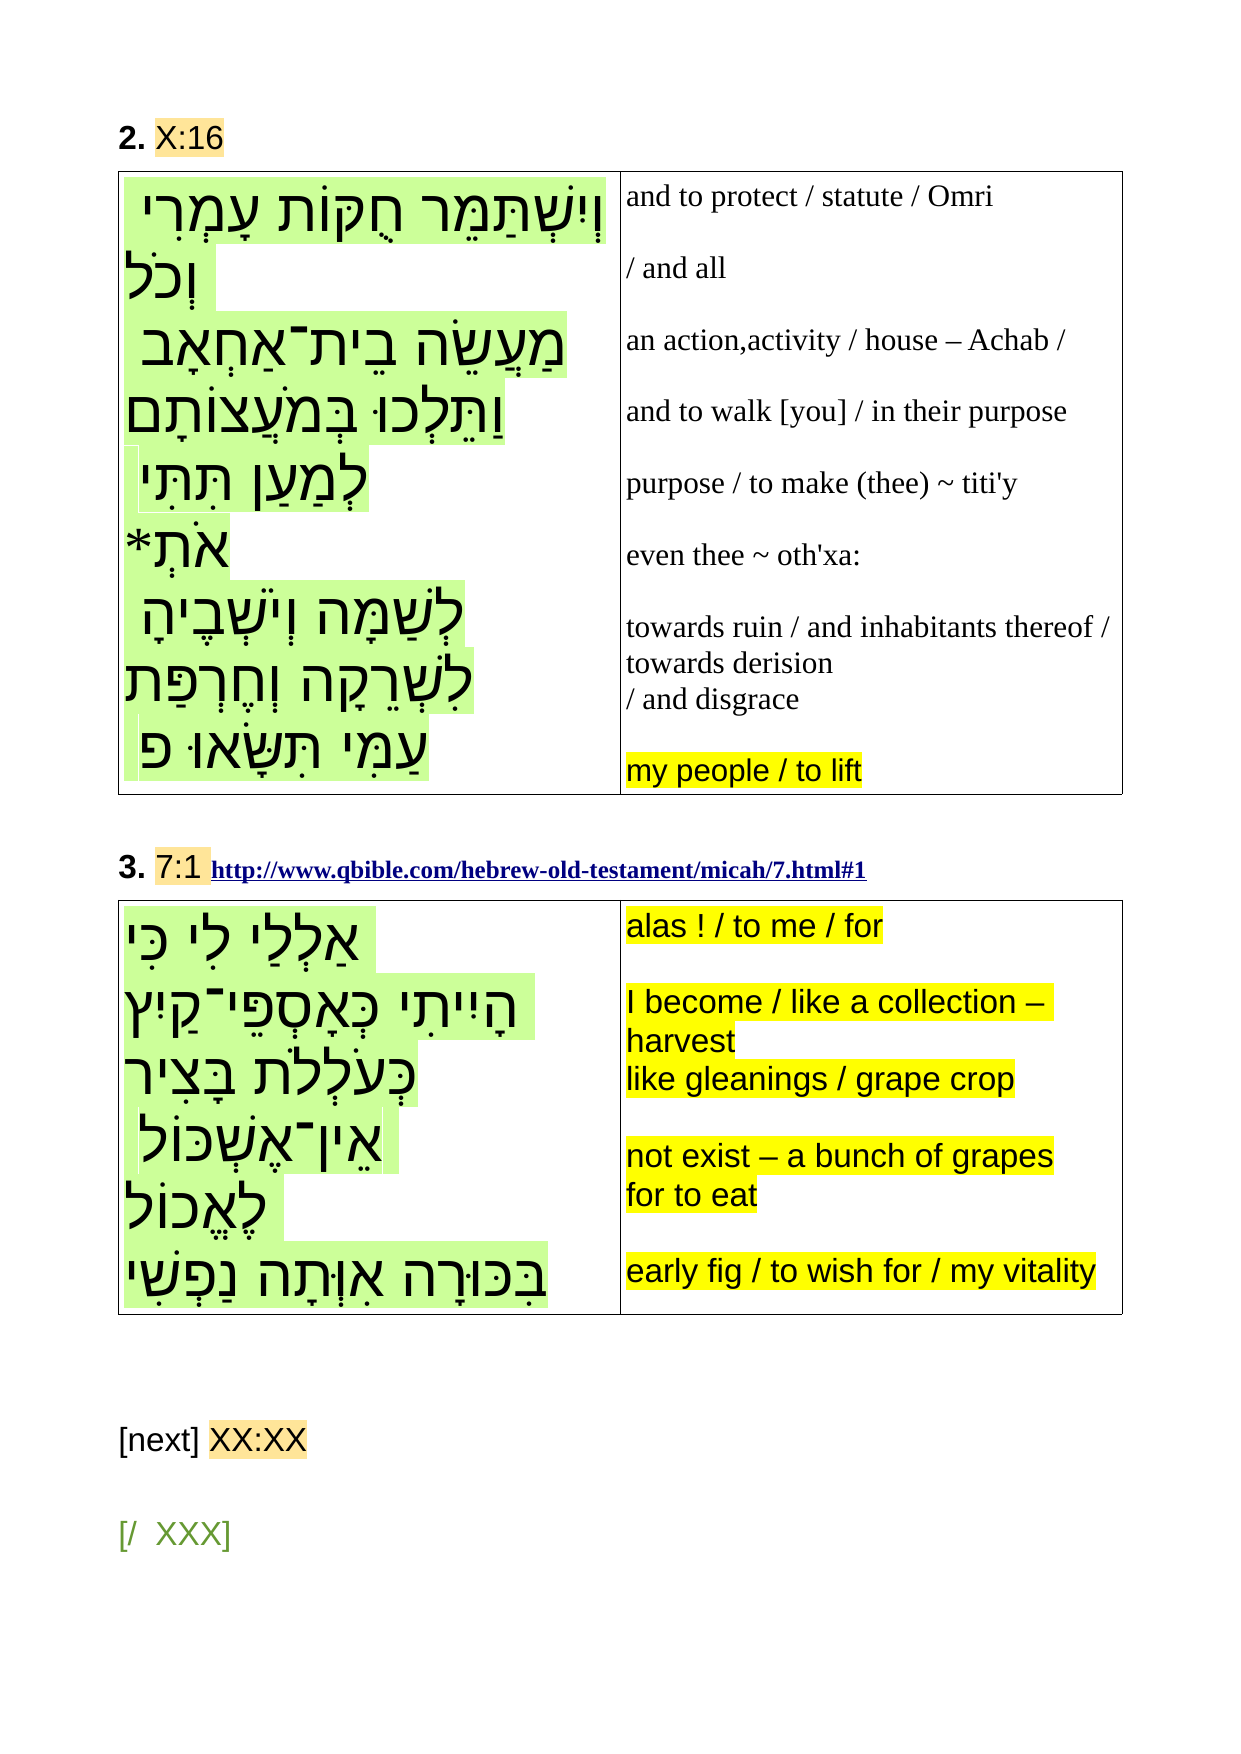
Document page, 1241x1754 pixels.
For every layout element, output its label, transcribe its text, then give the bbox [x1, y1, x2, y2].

table_header אַלְלַי לִי כִּי הָיִיתִי כְּאָסְפֵּי־קַיִץ כְּעֹלְלֹת בָּצִיר אֵין־אֶשְׁכּוֹל לֶאֱכוֹל בִּכּוּרָה אִוְּתָה נַפְשִׁי [119, 901, 620, 1314]
text 2. X:16 [118, 118, 1122, 157]
text [next] XX:XX [118, 1420, 1122, 1459]
text 3. 7:1 http://www.qbible.com/hebrew-old-testament/micah/7.html#1 [118, 847, 1122, 885]
text [/ XXX] [118, 1514, 1122, 1553]
table_header and to protect / statute / Omri / and all an action,activity / house – Achab / and to walk [you] / in their purpose purpose / to make (thee) ~ titi'y even thee ~ oth'xa: towards ruin / and inhabitants thereof / towards derision / and disgrace my people / to lift [621, 172, 1122, 794]
table_header alas ! / to me / for I become / like a collection – harvest like gleanings / grape crop not exist – a bunch of grapes for to eat early fig / to wish for / my vitality [621, 901, 1122, 1314]
table_header וְיִשְׁתַּמֵּר חֻקּוֹת עָמְרִי וְכֹל מַעֲשֵׂה בֵית־אַחְאָב וַתֵּלְכוּ בְּמֹעֲצוֹתָם לְמַעַן תִּתִּי *אֹתְ לְשַׁמָּה וְיֹשְׁבֶיהָ לִשְׁרֵקָה וְחֶרְפַּת עַמִּי תִּשָּׂאוּ פ [119, 172, 620, 794]
